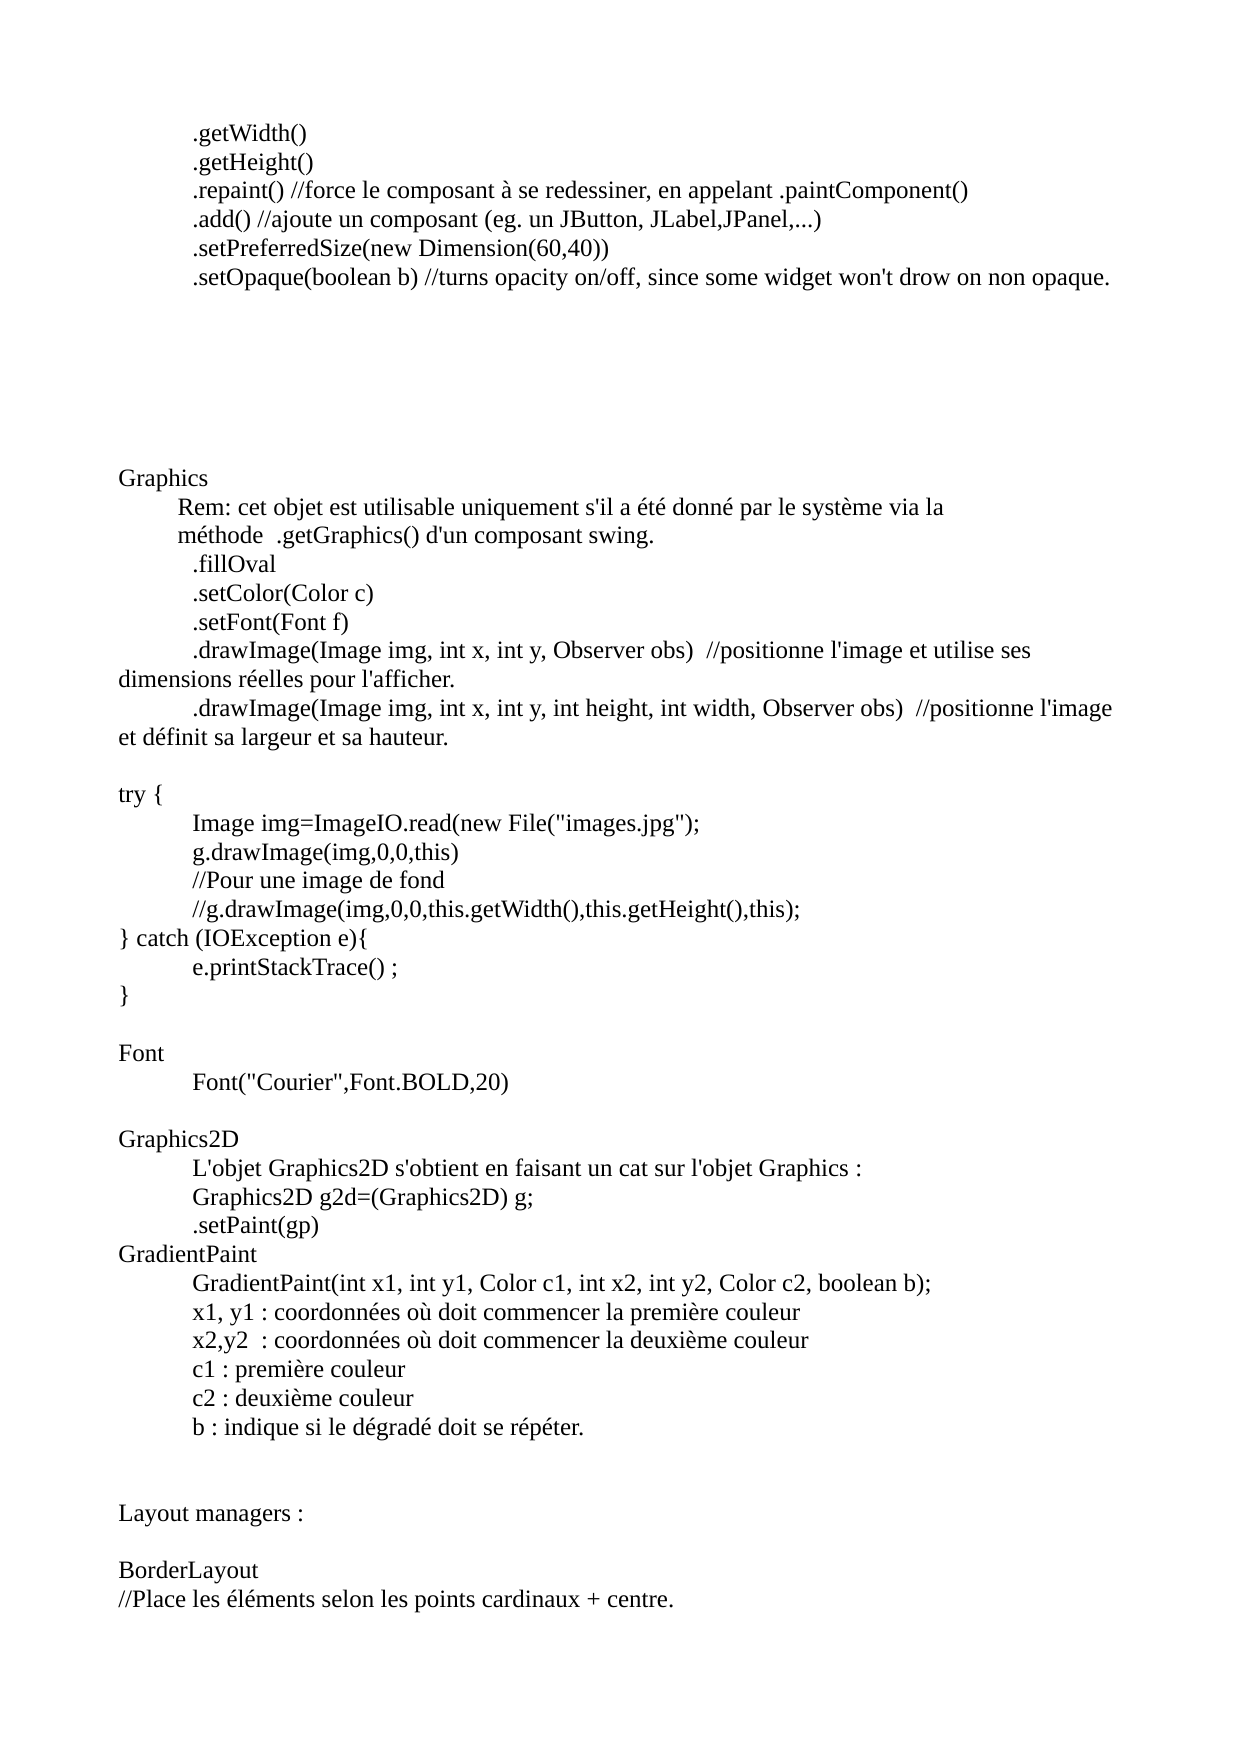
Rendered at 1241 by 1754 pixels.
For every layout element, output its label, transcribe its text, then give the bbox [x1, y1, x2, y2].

text Font [118, 1038, 1122, 1067]
text Rem: cet objet est utilisable uniquement s'il a été donné par le système via la méthode .getGraphics() d'un composant swing. [177, 492, 1122, 549]
text .drawImage(Image img, int x, int y, Observer obs) //positionne l'image et utilise ses dimensions réelles pour l'afficher. [118, 636, 1122, 693]
text b : indique si le dégradé doit se répéter. [118, 1412, 1122, 1441]
text .fillOval [118, 549, 1122, 578]
text .drawImage(Image img, int x, int y, int height, int width, Observer obs) //positionne l'image et définit sa largeur et sa hauteur. [118, 693, 1122, 751]
text c1 : première couleur [118, 1354, 1122, 1383]
text x1, y1 : coordonnées où doit commencer la première couleur [118, 1297, 1122, 1326]
text //Place les éléments selon les points cardinaux + centre. [118, 1584, 1122, 1613]
text L'objet Graphics2D s'obtient en faisant un cat sur l'objet Graphics : [118, 1153, 1122, 1182]
text BorderLayout [118, 1556, 1122, 1584]
text .getHeight() [118, 147, 1122, 176]
text .repaint() //force le composant à se redessiner, en appelant .paintComponent() [118, 176, 1122, 204]
text //Pour une image de fond [118, 866, 1122, 894]
text Image img=ImageIO.read(new File("images.jpg"); [118, 808, 1122, 837]
text } catch (IOException e){ [118, 923, 1122, 952]
text GradientPaint [118, 1239, 1122, 1268]
text c2 : deuxième couleur [118, 1383, 1122, 1412]
text .getWidth() [118, 118, 1122, 147]
text .setColor(Color c) [118, 578, 1122, 607]
text .setOpaque(boolean b) //turns opacity on/off, since some widget won't drow on non opaque. [118, 262, 1122, 291]
text Graphics2D [118, 1124, 1122, 1153]
text .setFont(Font f) [118, 607, 1122, 636]
text .setPaint(gp) [118, 1211, 1122, 1239]
text try { [118, 779, 1122, 808]
text Layout managers : [118, 1498, 1122, 1527]
text e.printStackTrace() ; [118, 952, 1122, 981]
text Font("Courier",Font.BOLD,20) [118, 1067, 1122, 1096]
text } [118, 981, 1122, 1009]
text Graphics2D g2d=(Graphics2D) g; [118, 1182, 1122, 1211]
text Graphics [118, 463, 1122, 492]
text GradientPaint(int x1, int y1, Color c1, int x2, int y2, Color c2, boolean b); [118, 1268, 1122, 1297]
text //g.drawImage(img,0,0,this.getWidth(),this.getHeight(),this); [118, 894, 1122, 923]
text .setPreferredSize(new Dimension(60,40)) [118, 233, 1122, 262]
text .add() //ajoute un composant (eg. un JButton, JLabel,JPanel,...) [118, 204, 1122, 233]
text x2,y2 : coordonnées où doit commencer la deuxième couleur [118, 1326, 1122, 1354]
text g.drawImage(img,0,0,this) [118, 837, 1122, 866]
